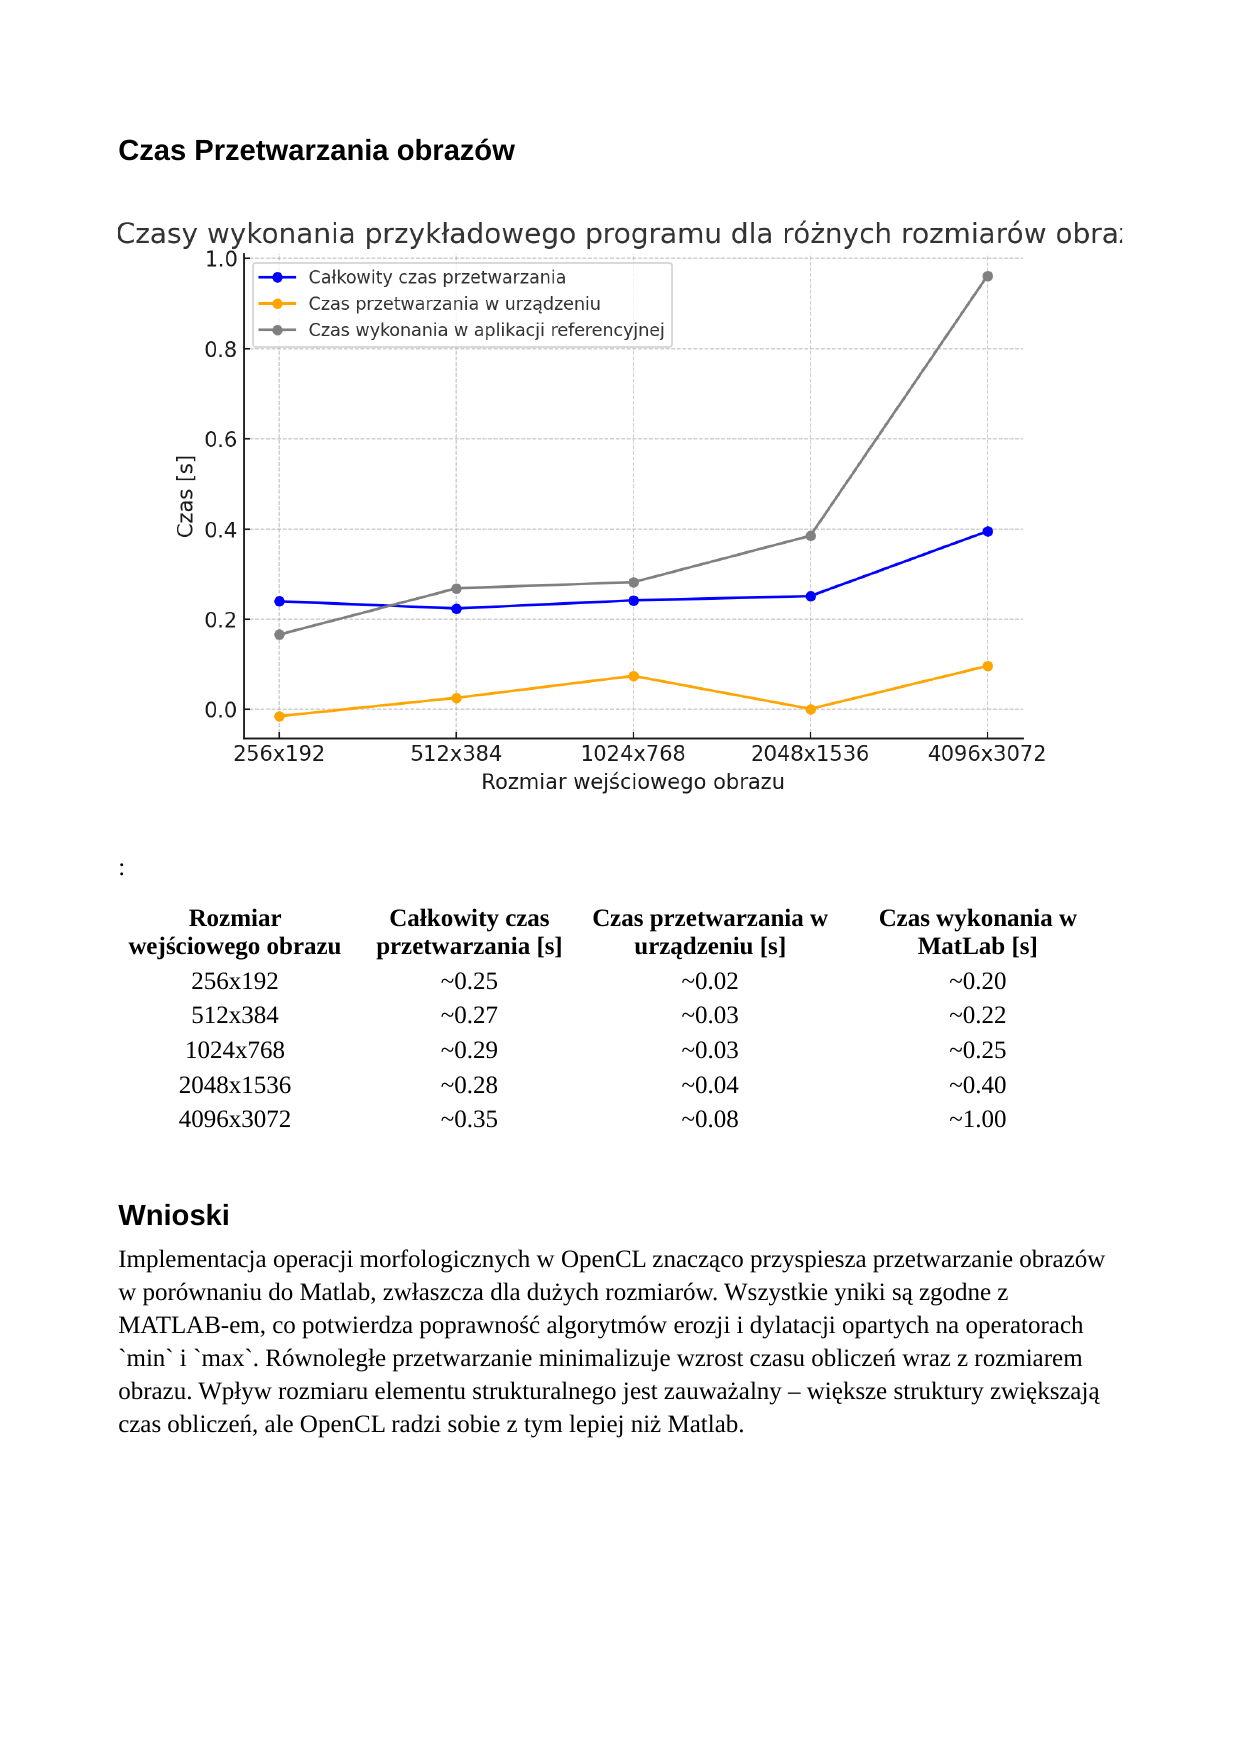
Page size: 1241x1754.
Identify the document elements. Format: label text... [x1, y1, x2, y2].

table_cell ~0.03 [587, 1032, 833, 1067]
table_cell ~0.04 [587, 1067, 833, 1101]
table_cell ~0.25 [352, 963, 587, 998]
table_cell 2048x1536 [118, 1067, 352, 1101]
subtitle Czas Przetwarzania obrazów [118, 133, 1122, 166]
table_cell 256x192 [118, 963, 352, 998]
table_cell ~0.02 [587, 963, 833, 998]
picture [118, 178, 1123, 807]
subtitle Wnioski [118, 1198, 1122, 1232]
table_cell ~1.00 [833, 1101, 1122, 1136]
table_header Czas wykonania w MatLab [s] [833, 900, 1122, 963]
table_header Czas przetwarzania w urządzeniu [s] [587, 900, 833, 963]
table_header Rozmiar wejściowego obrazu [118, 900, 352, 963]
table_cell 1024x768 [118, 1032, 352, 1067]
table_cell ~0.35 [352, 1101, 587, 1136]
table_cell 512x384 [118, 998, 352, 1032]
table_cell ~0.25 [833, 1032, 1122, 1067]
table_cell ~0.40 [833, 1067, 1122, 1101]
table_cell ~0.29 [352, 1032, 587, 1067]
table_cell ~0.03 [587, 998, 833, 1032]
table_cell ~0.27 [352, 998, 587, 1032]
table_cell ~0.20 [833, 963, 1122, 998]
text : [118, 852, 1122, 881]
table_header Całkowity czas przetwarzania [s] [352, 900, 587, 963]
table_cell ~0.08 [587, 1101, 833, 1136]
table_cell 4096x3072 [118, 1101, 352, 1136]
table_cell ~0.22 [833, 998, 1122, 1032]
text Implementacja operacji morfologicznych w OpenCL znacząco przyspiesza przetwarzanie obrazów w porównaniu do Matlab, zwłaszcza dla dużych rozmiarów. Wszystkie yniki są zgodne z MATLAB-em, co potwierdza poprawność algorytmów erozji i dylatacji opartych na operatorach `min` i `max`. Równoległe przetwarzanie minimalizuje wzrost czasu obliczeń wraz z rozmiarem obrazu. Wpływ rozmiaru elementu strukturalnego jest zauważalny – większe struktury zwiększają czas obliczeń, ale OpenCL radzi sobie z tym lepiej niż Matlab. [118, 1244, 1122, 1438]
table_cell ~0.28 [352, 1067, 587, 1101]
